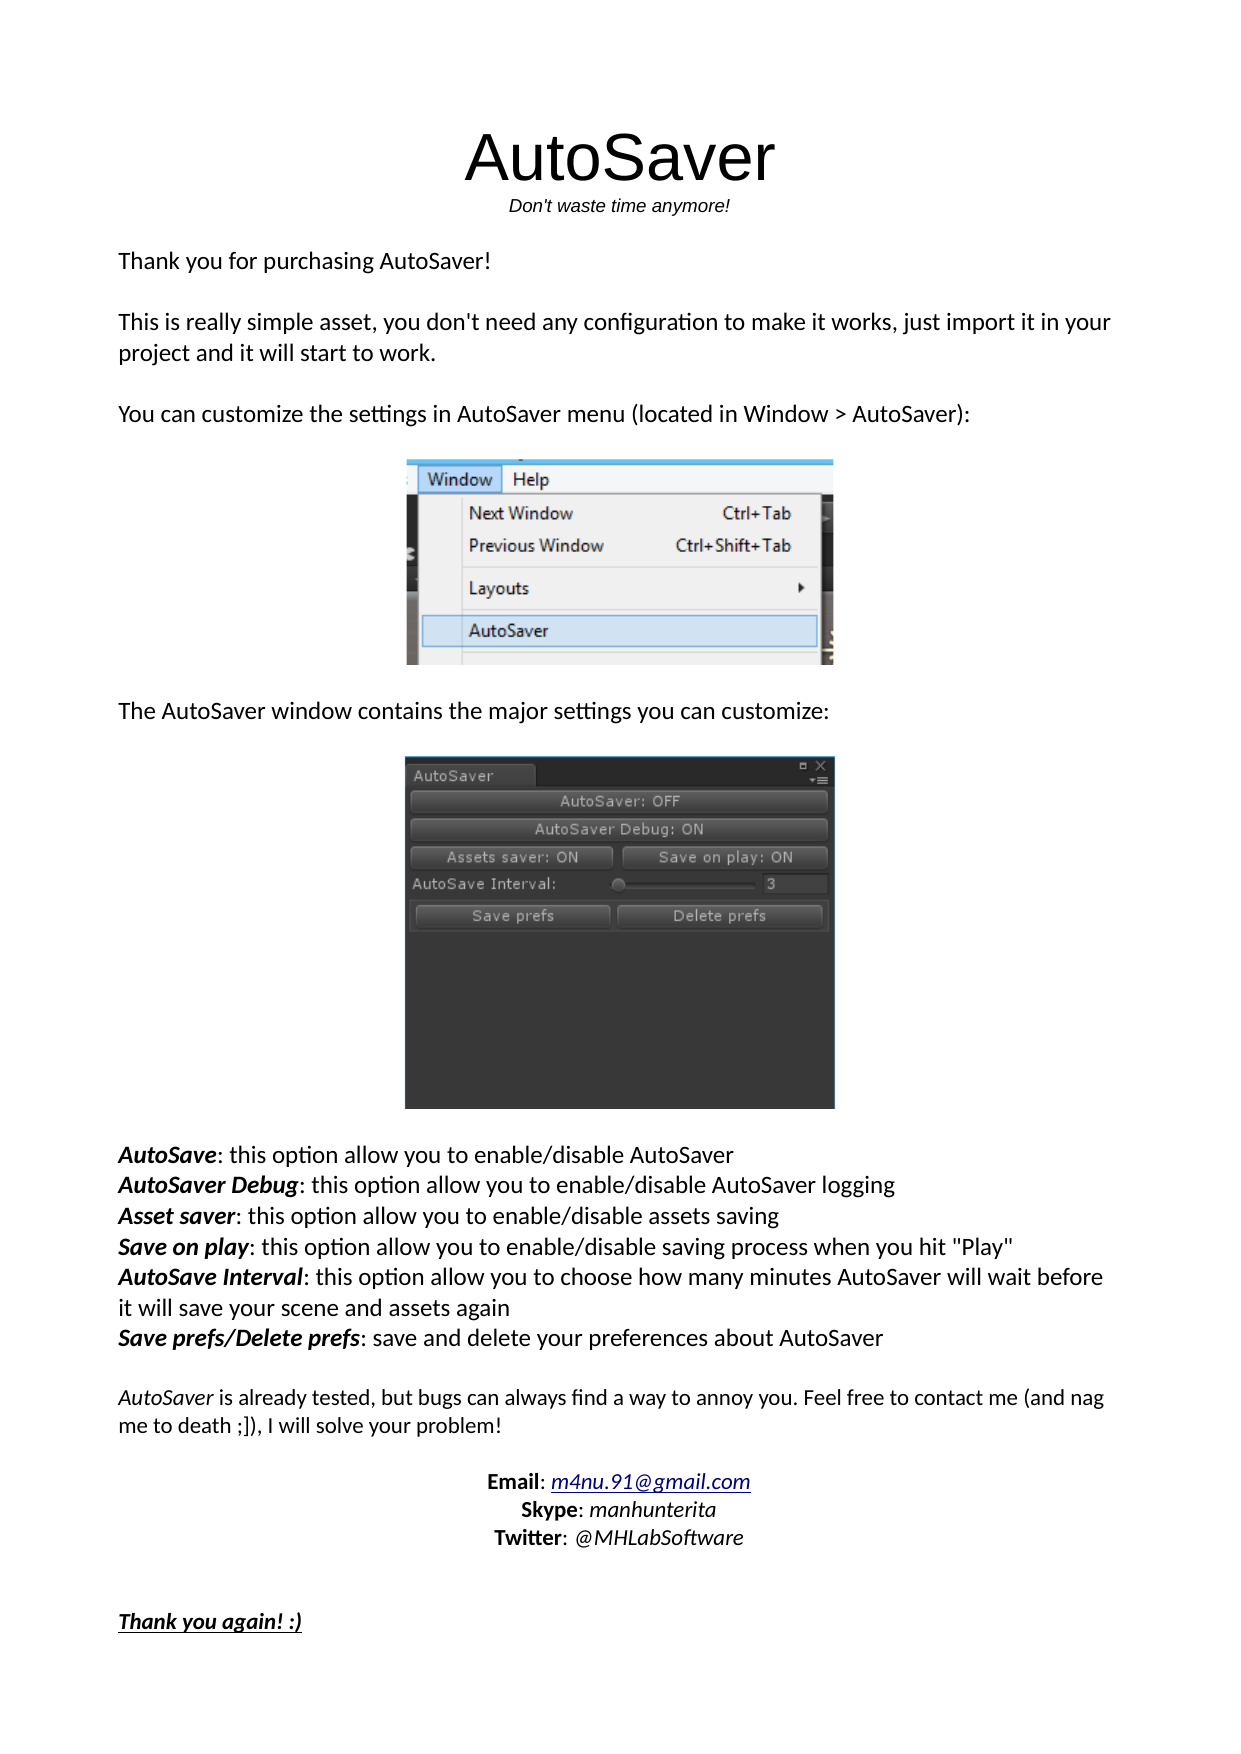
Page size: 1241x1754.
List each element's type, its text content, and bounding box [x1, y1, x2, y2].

text AutoSaver is already tested, but bugs can always find a way to annoy you. Feel free to contact me (and nag me to death ;]), I will solve your problem! [118, 1383, 1122, 1439]
text This is really simple asset, you don't need any configuration to make it works, just import it in your project and it will start to work. [118, 306, 1122, 367]
text AutoSaver [118, 118, 1122, 195]
picture [404, 756, 836, 1109]
text Asset saver: this option allow you to enable/disable assets saving [118, 1200, 1122, 1231]
picture [406, 458, 834, 665]
text AutoSaver Debug: this option allow you to enable/disable AutoSaver logging [118, 1170, 1122, 1200]
text AutoSave: this option allow you to enable/disable AutoSaver [118, 1139, 1122, 1170]
text Thank you again! :) [118, 1607, 1122, 1636]
text Save on play: this option allow you to enable/disable saving process when you hit "Play" [118, 1231, 1122, 1261]
text Skype: manhunterita [118, 1495, 1122, 1523]
text Save prefs/Delete prefs: save and delete your preferences about AutoSaver [118, 1322, 1122, 1353]
text Email: m4nu.91@gmail.com [118, 1467, 1122, 1495]
text Twitter: @MHLabSoftware [118, 1523, 1122, 1551]
text You can customize the settings in AutoSaver menu (located in Window > AutoSaver): [118, 398, 1122, 428]
text The AutoSaver window contains the major settings you can customize: [118, 695, 1122, 726]
text AutoSave Interval: this option allow you to choose how many minutes AutoSaver will wait before it will save your scene and assets again [118, 1261, 1122, 1322]
text Thank you for purchasing AutoSaver! [118, 245, 1122, 276]
text Don't waste time anymore! [118, 195, 1122, 216]
